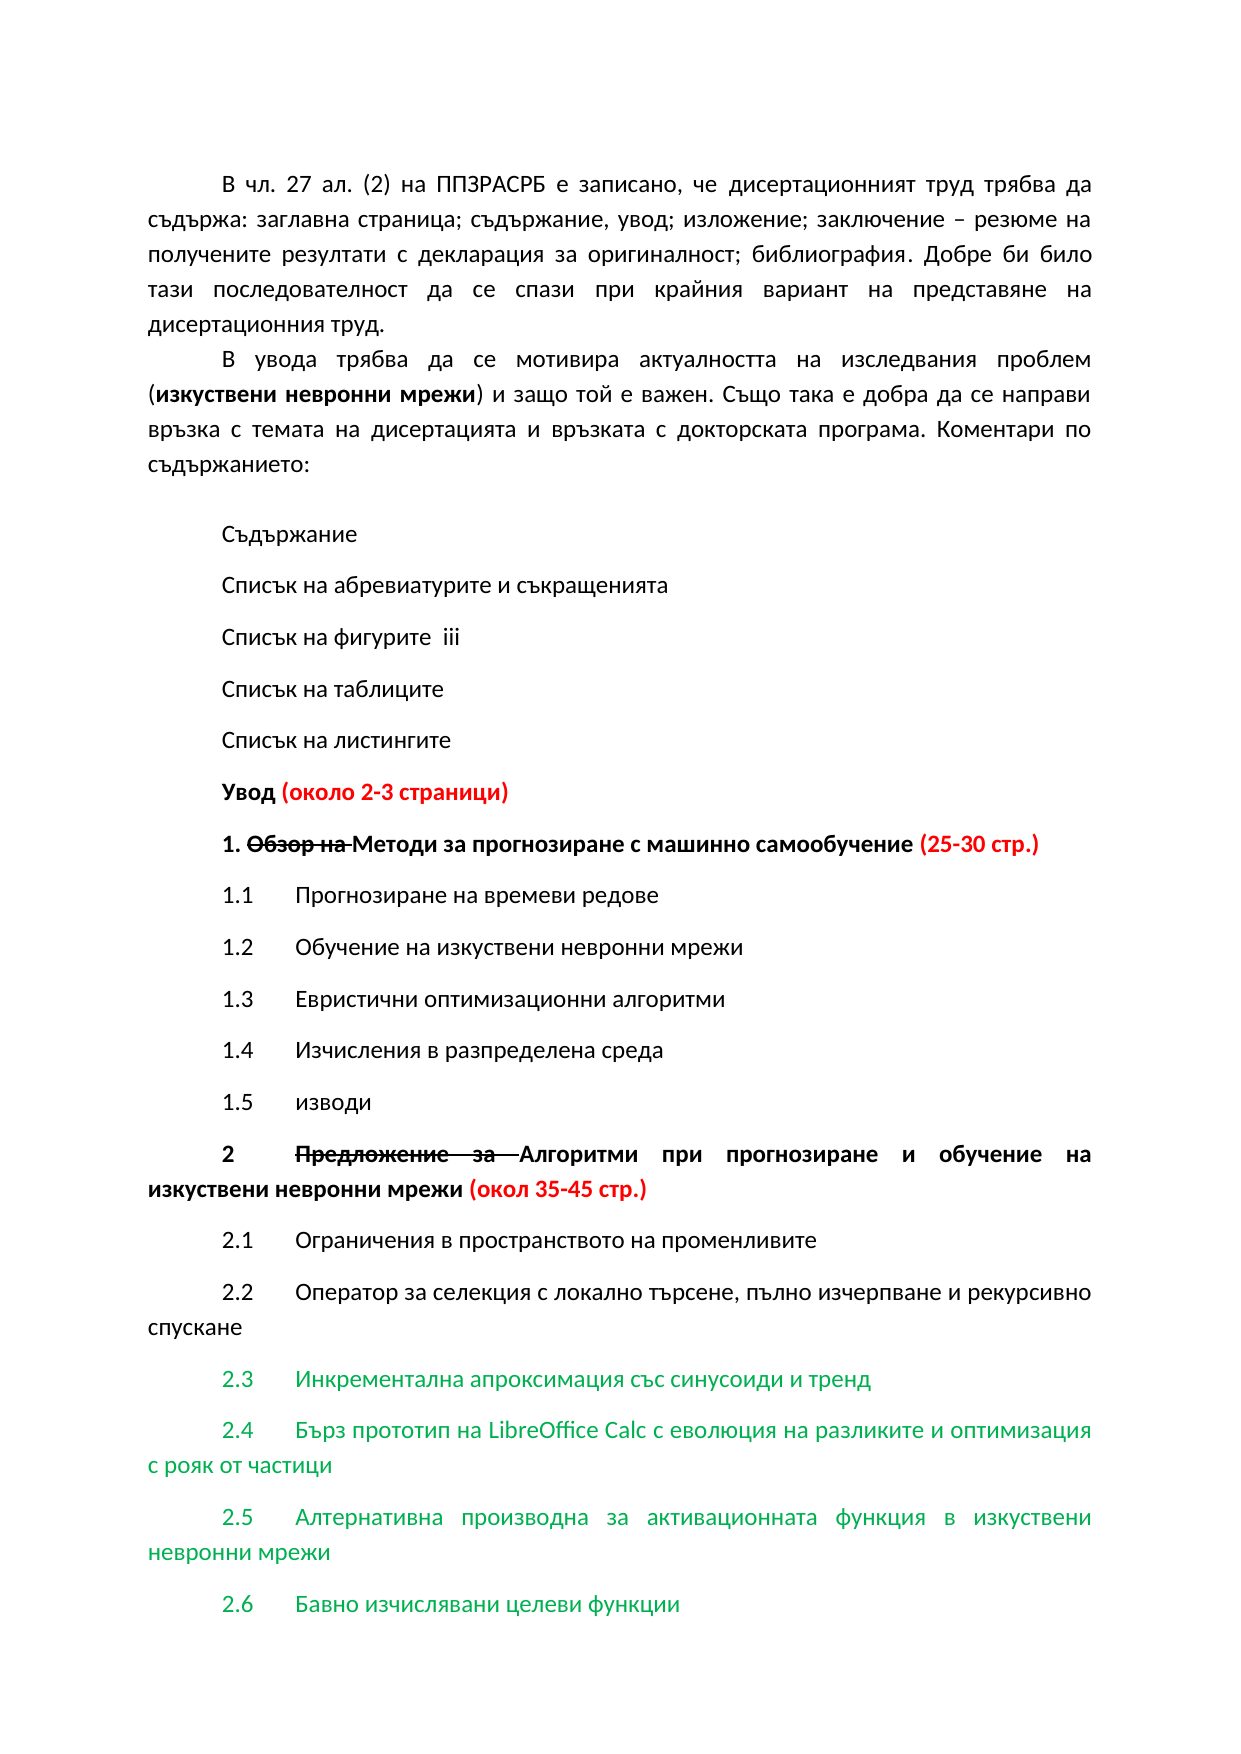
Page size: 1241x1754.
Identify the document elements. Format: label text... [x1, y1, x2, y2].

text 1.1 Прогнозиране на времеви редове [148, 879, 1092, 910]
text 1.4 Изчисления в разпределена среда [148, 1034, 1092, 1065]
text В увода трябва да се мотивира актуалността на изследвания проблем (изкуствени невронни мрежи) и защо той е важен. Също така е добра да се направи връзка с темата на дисертацията и връзката с докторската програма. Коментари по съдържанието: [148, 343, 1092, 478]
text 2 Предложение за Алгоритми при прогнозиране и обучение на изкуствени невронни мрежи (окол 35-45 стр.) [148, 1138, 1092, 1203]
text 2.1 Ограничения в пространството на променливите [148, 1224, 1092, 1255]
text 2.3 Инкрементална апроксимация със синусоиди и тренд [148, 1363, 1092, 1393]
text Списък на таблиците [148, 673, 1092, 703]
text 1.2 Обучение на изкуствени невронни мрежи [148, 931, 1092, 962]
text Списък на листингите [148, 724, 1092, 755]
text 2.5 Алтернативна производна за активационната функция в изкуствени невронни мрежи [148, 1501, 1092, 1567]
text Съдържание [148, 518, 1092, 548]
text 1.3 Евристични оптимизационни алгоритми [148, 983, 1092, 1013]
text Списък на фигурите iii [148, 621, 1092, 652]
text 2.4 Бърз прототип на LibreOffice Calc с еволюция на разликите и оптимизация с рояк от частици [148, 1414, 1092, 1480]
text 1. Обзор на Методи за прогнозиране с машинно самообучение (25-30 стр.) [148, 828, 1092, 858]
text В чл. 27 ал. (2) на ППЗРАСРБ е записано, че дисертационният труд трябва да съдържа: заглавна страница; съдържание, увод; изложение; заключение – резюме на получените резултати с декларация за оригиналност; библиография. Добре би било тази последователност да се спази при крайния вариант на представяне на дисертационния труд. [148, 168, 1092, 338]
text 1.5 изводи [148, 1086, 1092, 1117]
text Списък на абревиатурите и съкращенията [148, 569, 1092, 600]
text Увод (около 2-3 страници) [148, 776, 1092, 807]
text 2.6 Бавно изчислявани целеви функции [148, 1588, 1092, 1618]
text 2.2 Оператор за селекция с локално търсене, пълно изчерпване и рекурсивно спускане [148, 1276, 1092, 1342]
